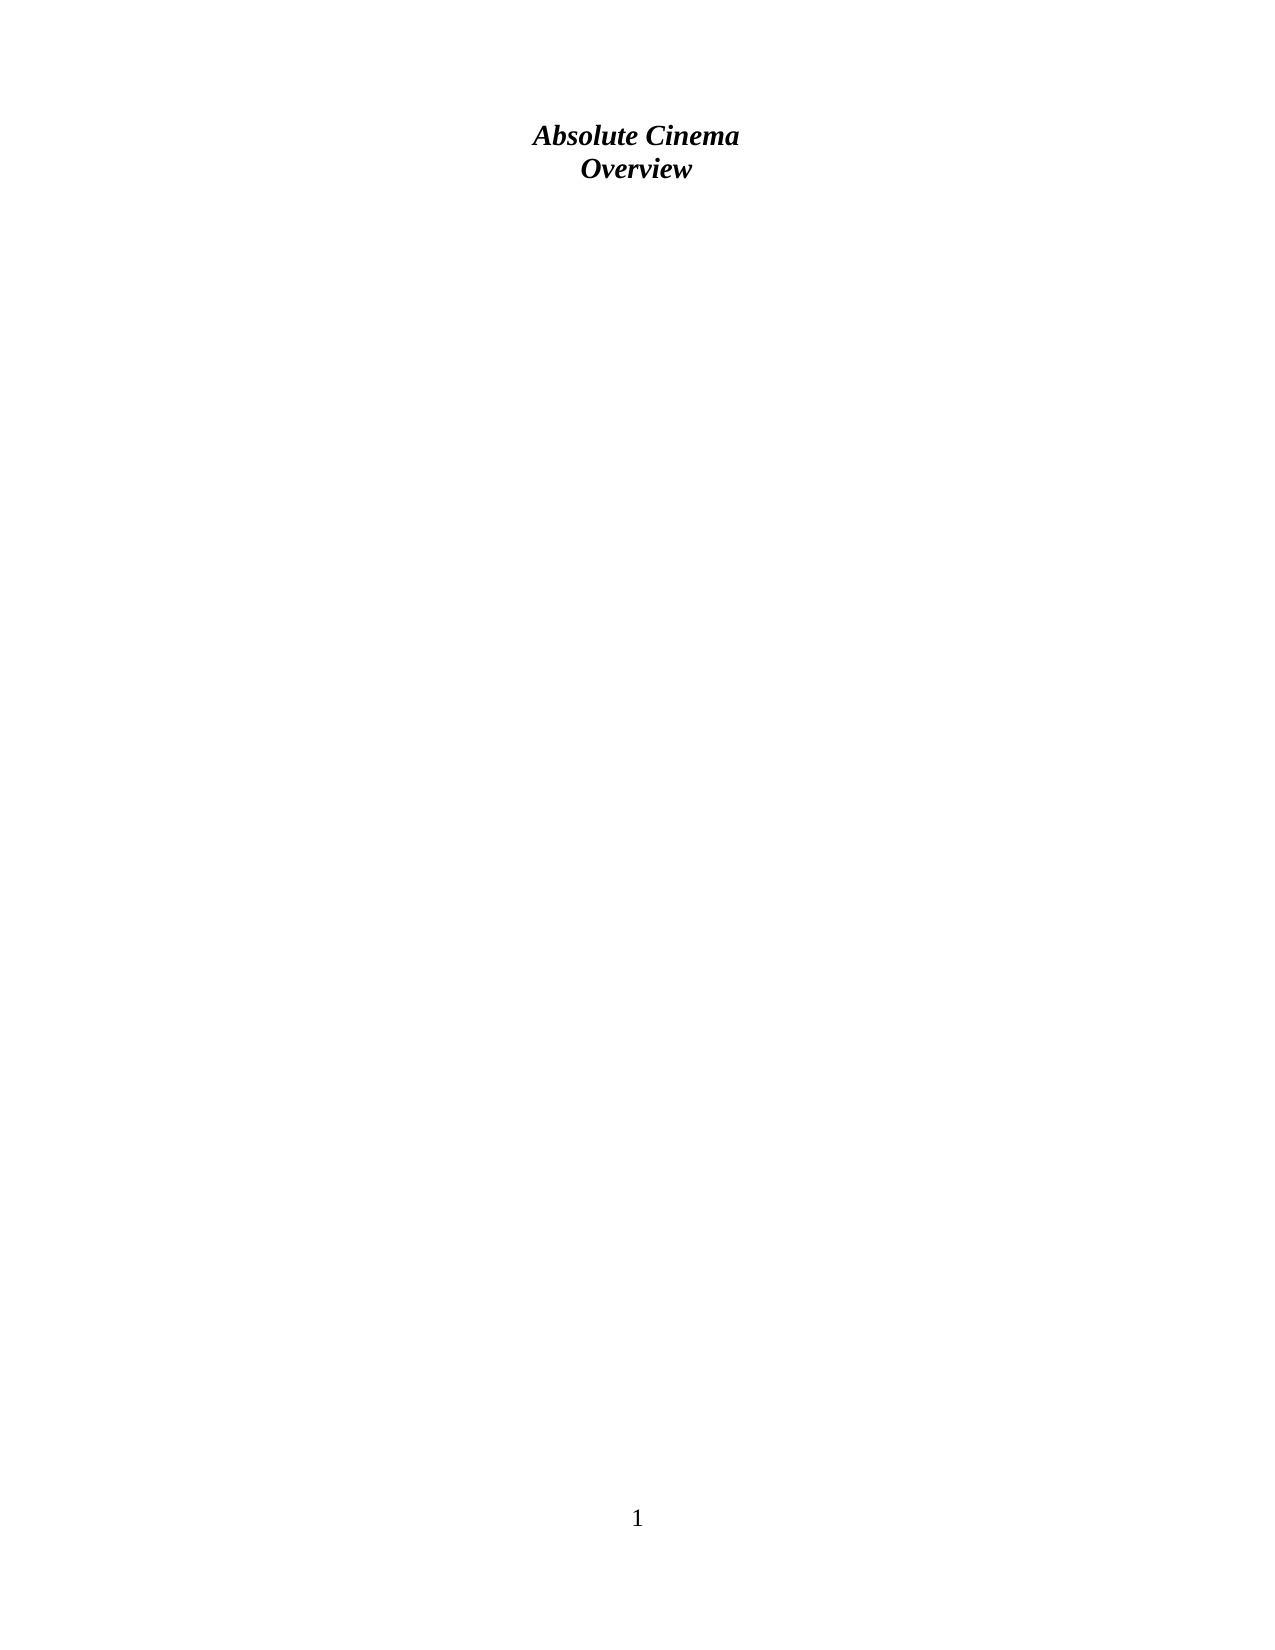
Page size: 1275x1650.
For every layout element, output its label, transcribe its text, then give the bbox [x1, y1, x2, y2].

text var counter: int = count(5); [118, 1363, 1157, 1389]
text bool - true/false [118, 467, 1157, 493]
text Tipovi podataka: [118, 440, 1157, 467]
text scrap – void. [118, 1126, 1157, 1152]
text setup – klasa. [118, 651, 1157, 678]
text double – 64-bitni označen decimalan broj. [118, 519, 1157, 546]
text “” - string literal. [118, 967, 1157, 994]
text Obseg koda - {}. [118, 388, 1157, 414]
text ==, !=, <=, >=, <, >. [118, 836, 1157, 862]
text [] - deklaracija niza/indeksiranje u niz. [118, 1020, 1157, 1047]
text &&, ||, !, (). [118, 888, 1157, 915]
text } [118, 1205, 1157, 1231]
text char – karakter ili prazan karakter označen sa ‘’. [118, 546, 1157, 572]
text [] - niz. [118, 598, 1157, 625]
text scene count(var amount: int): int{ [118, 1257, 1157, 1284]
text string – nula ili više karaktera označen sa “”. [118, 572, 1157, 598]
text Promenljive se deklarišu sa ključnom reči var, tipovi se navode nakom imena promenljive (var num: int = 5;). [118, 330, 1157, 388]
text = [118, 730, 1157, 757]
text Tutorijal za pisanje programskog jezika “Absolute Cinema” za predmet “Programski prevodioci” 2025/2026. [118, 225, 1157, 277]
text Relacioni: [118, 809, 1157, 836]
text Dodela: [118, 704, 1157, 730]
text cut counter + amount; [118, 1284, 1157, 1310]
text +, -, *, /, %, +=, -=, *=, /=, %=, ++, --. [118, 783, 1157, 809]
text Ostali specijalni simboli: [118, 915, 1157, 941]
text Main funkcija: [118, 1152, 1157, 1178]
text cut – return direktiva. [118, 1099, 1157, 1126]
text Operatori: [118, 678, 1157, 704]
text } [118, 1310, 1157, 1336]
text Generalna sintaksa: [118, 304, 1157, 330]
text int – 32-bitni označen ceo broj. [118, 493, 1157, 519]
text scene – ključna reč za definiciju funkcije. [118, 1073, 1157, 1099]
text Primer korišćenja: [118, 1336, 1157, 1363]
text Scene(Funckcije): [118, 1047, 1157, 1073]
text scene entrance(): scrap{ [118, 1178, 1157, 1205]
text [][] - multidimenzioni nizovi [118, 625, 1157, 651]
text Svaka linija se završava sa tačka zarez. [118, 414, 1157, 440]
text @ - “this” ključna reč. [118, 941, 1157, 967]
text ‘’ - char literal. [118, 994, 1157, 1020]
text Aritmetički: [118, 757, 1157, 783]
text Logički: [118, 862, 1157, 888]
text Primer definicije: [118, 1231, 1157, 1257]
